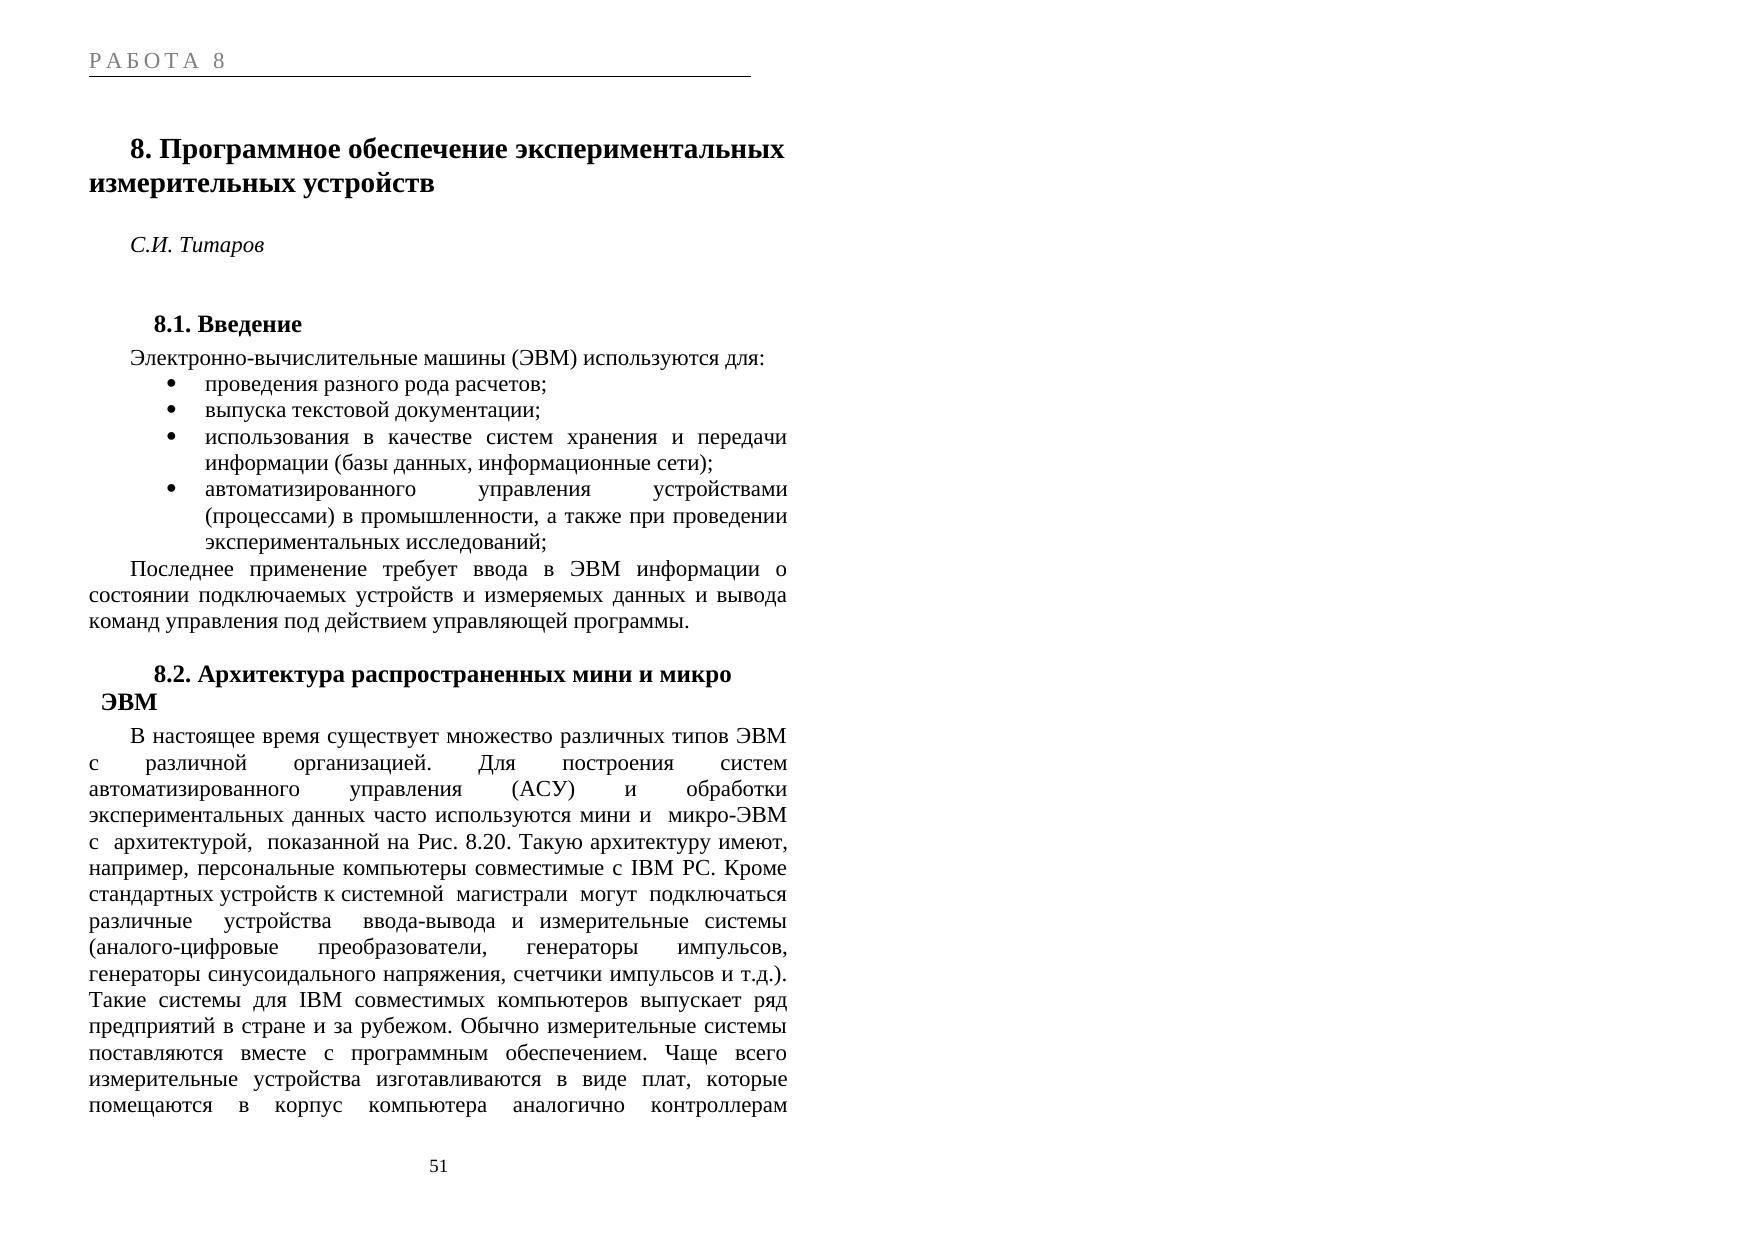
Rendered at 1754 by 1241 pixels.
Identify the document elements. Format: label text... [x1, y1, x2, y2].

subtitle Программное обеспечение экспериментальных измерительных устройств [89, 131, 788, 198]
text В настоящее время существует множество различных типов ЭВМ с различной организацией. Для построения систем автоматизированного управления (АСУ) и обработки экспериментальных данных часто используются мини и микро-ЭВМ с архитектурой, показанной на Рис. 8 .20. Такую архитектуру имеют, например, персональные компьютеры совместимые с IBM PC. Кроме стандартных устройств к системной магистрали могут подключаться различные устройства ввода-вывода и измерительные системы (аналого-цифровые преобразователи, генераторы импульсов, генераторы синусоидального напряжения, счетчики импульсов и т.д.). Такие системы для IBM совместимых компьютеров выпускает ряд предприятий в стране и за рубежом. Обычно измерительные системы поставляются вместе с программным обеспечением. Чаще всего измерительные устройства изготавливаются в виде плат, которые помещаются в корпус компьютера аналогично контроллерам [89, 722, 788, 1118]
subtitle Архитектура распространенных мини и микро ЭВМ [100, 659, 788, 716]
text С.И. Титаров [89, 231, 788, 257]
text Последнее применение требует ввода в ЭВМ информации о состоянии подключаемых устройств и измеряемых данных и вывода команд управления под действием управляющей программы. [89, 554, 788, 634]
text Электронно-вычислительные машины (ЭВМ) используются для: [89, 344, 788, 370]
list выпуска текстовой документации; [167, 396, 788, 423]
list автоматизированного управления устройствами (процессами) в промышленности, а также при проведении экспериментальных исследований; [167, 476, 788, 554]
subtitle Введение [100, 309, 788, 337]
list проведения разного рода расчетов; [167, 370, 788, 396]
list использования в качестве систем хранения и передачи информации (базы данных, информационные сети); [167, 423, 788, 476]
